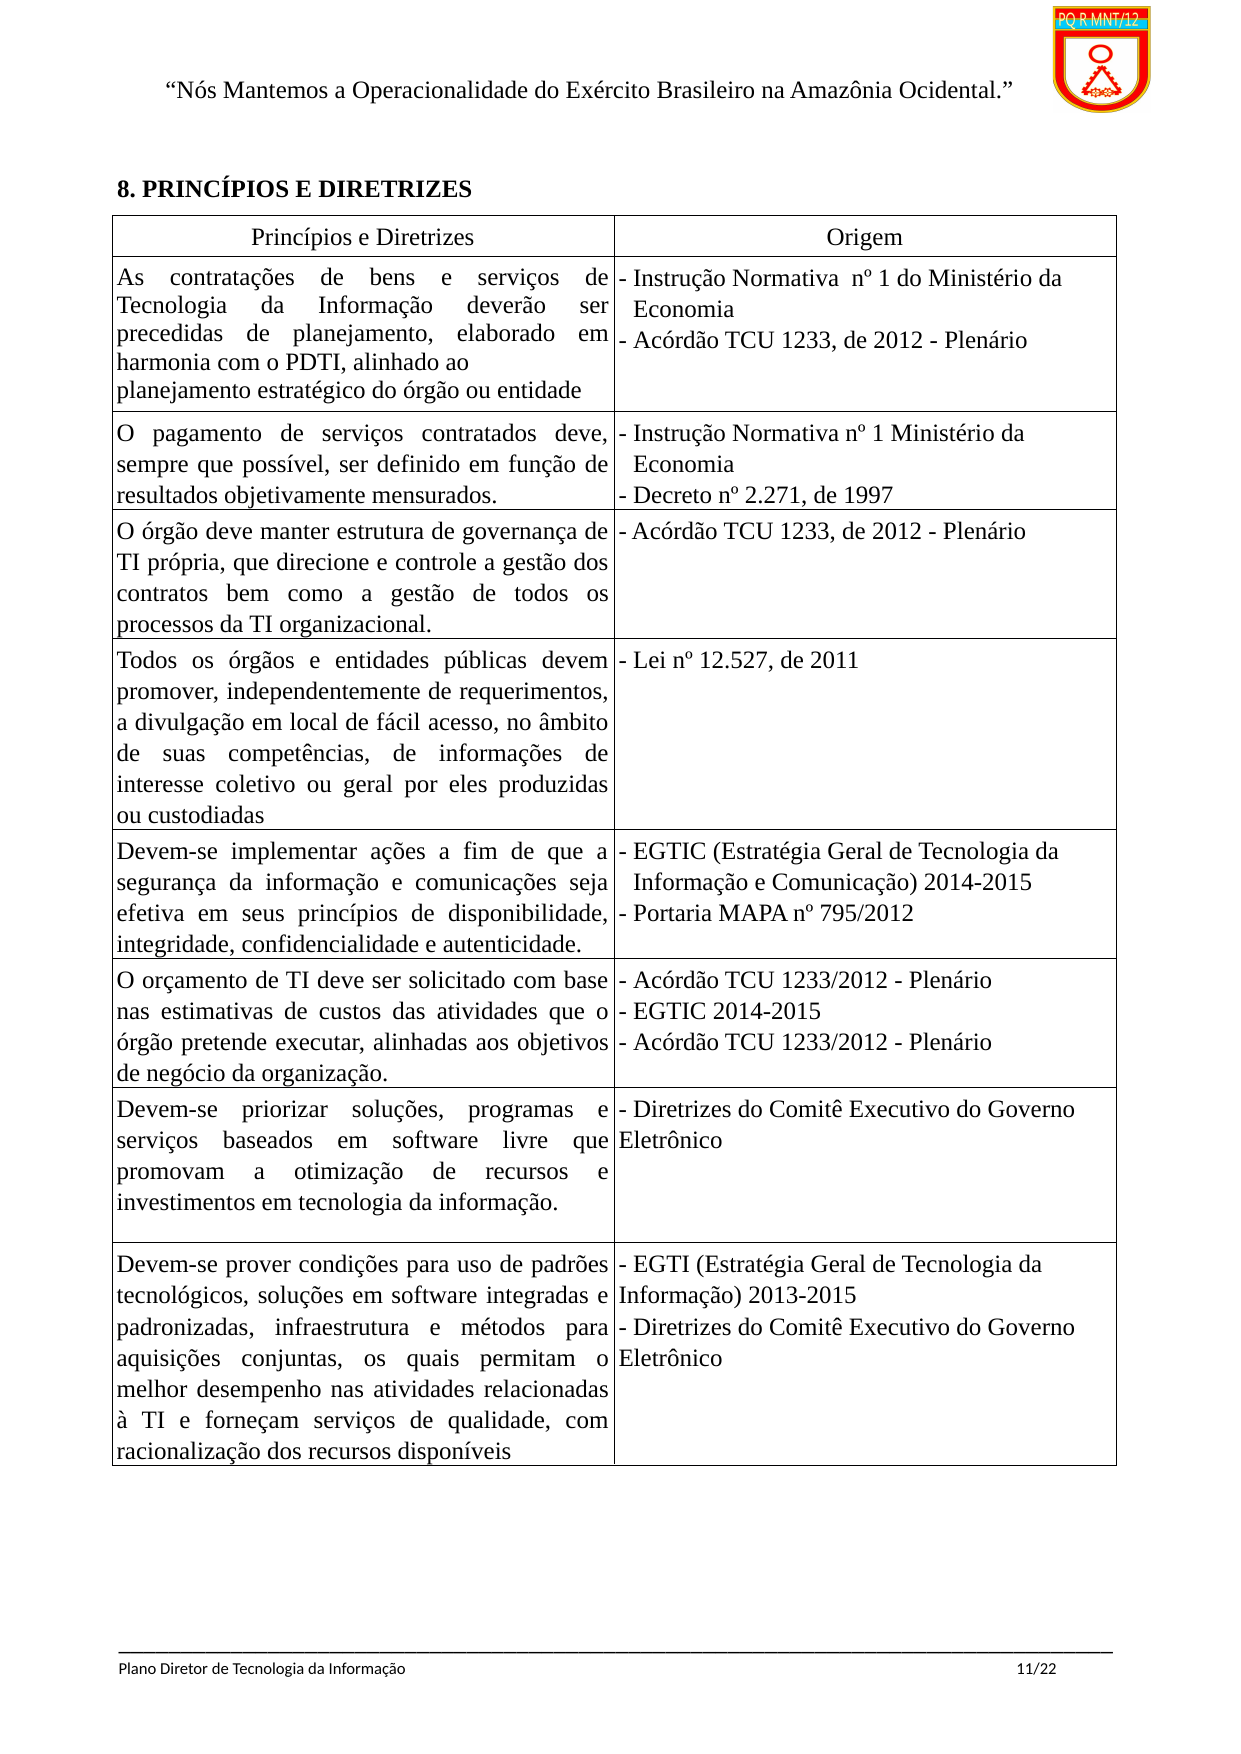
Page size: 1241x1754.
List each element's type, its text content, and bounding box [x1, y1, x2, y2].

table_cell Acórdão TCU 1233/2012 - Plenário EGTIC 2014-2015 Acórdão TCU 1233/2012 - Plenário [615, 959, 1116, 1087]
table_cell - Acórdão TCU 1233, de 2012 - Plenário [615, 510, 1116, 638]
table_cell - Lei nº 12.527, de 2011 [615, 639, 1116, 829]
picture [1052, 6, 1151, 113]
table_cell Todos os órgãos e entidades públicas devem promover, independentemente de requerimentos, a divulgação em local de fácil acesso, no âmbito de suas competências, de informações de interesse coletivo ou geral por eles produzidas ou custodiadas [113, 639, 614, 829]
table_header Origem [615, 216, 1116, 256]
table_cell EGTIC (Estratégia Geral de Tecnologia da Informação e Comunicação) 2014-2015 Portaria MAPA nº 795/2012 [615, 830, 1116, 958]
table_cell - EGTI (Estratégia Geral de Tecnologia da Informação) 2013-2015 - Diretrizes do Comitê Executivo do Governo Eletrônico [615, 1243, 1116, 1464]
table_cell Instrução Normativa nº 1 Ministério da Economia Decreto nº 2.271, de 1997 [615, 412, 1116, 509]
table_cell Devem-se priorizar soluções, programas e serviços baseados em software livre que promovam a otimização de recursos e investimentos em tecnologia da informação. [113, 1088, 614, 1242]
table_cell Instrução Normativa nº 1 do Ministério da Economia Acórdão TCU 1233, de 2012 - Plenário [615, 257, 1116, 411]
table_cell - Diretrizes do Comitê Executivo do Governo Eletrônico [615, 1088, 1116, 1242]
table_cell O órgão deve manter estrutura de governança de TI própria, que direcione e controle a gestão dos contratos bem como a gestão de todos os processos da TI organizacional. [113, 510, 614, 638]
table_cell O orçamento de TI deve ser solicitado com base nas estimativas de custos das atividades que o órgão pretende executar, alinhadas aos objetivos de negócio da organização. [113, 959, 614, 1087]
subtitle 8. PRINCÍPIOS E DIRETRIZES [117, 174, 1123, 203]
table_cell As contratações de bens e serviços de Tecnologia da Informação deverão ser precedidas de planejamento, elaborado em harmonia com o PDTI, alinhado ao planejamento estratégico do órgão ou entidade [113, 257, 614, 411]
table_cell Devem-se prover condições para uso de padrões tecnológicos, soluções em software integradas e padronizadas, infraestrutura e métodos para aquisições conjuntas, os quais permitam o melhor desempenho nas atividades relacionadas à TI e forneçam serviços de qualidade, com racionalização dos recursos disponíveis [113, 1243, 614, 1464]
table_header Princípios e Diretrizes [113, 216, 614, 256]
table_cell Devem-se implementar ações a fim de que a segurança da informação e comunicações seja efetiva em seus princípios de disponibilidade, integridade, confidencialidade e autenticidade. [113, 830, 614, 958]
table_cell O pagamento de serviços contratados deve, sempre que possível, ser definido em função de resultados objetivamente mensurados. [113, 412, 614, 509]
